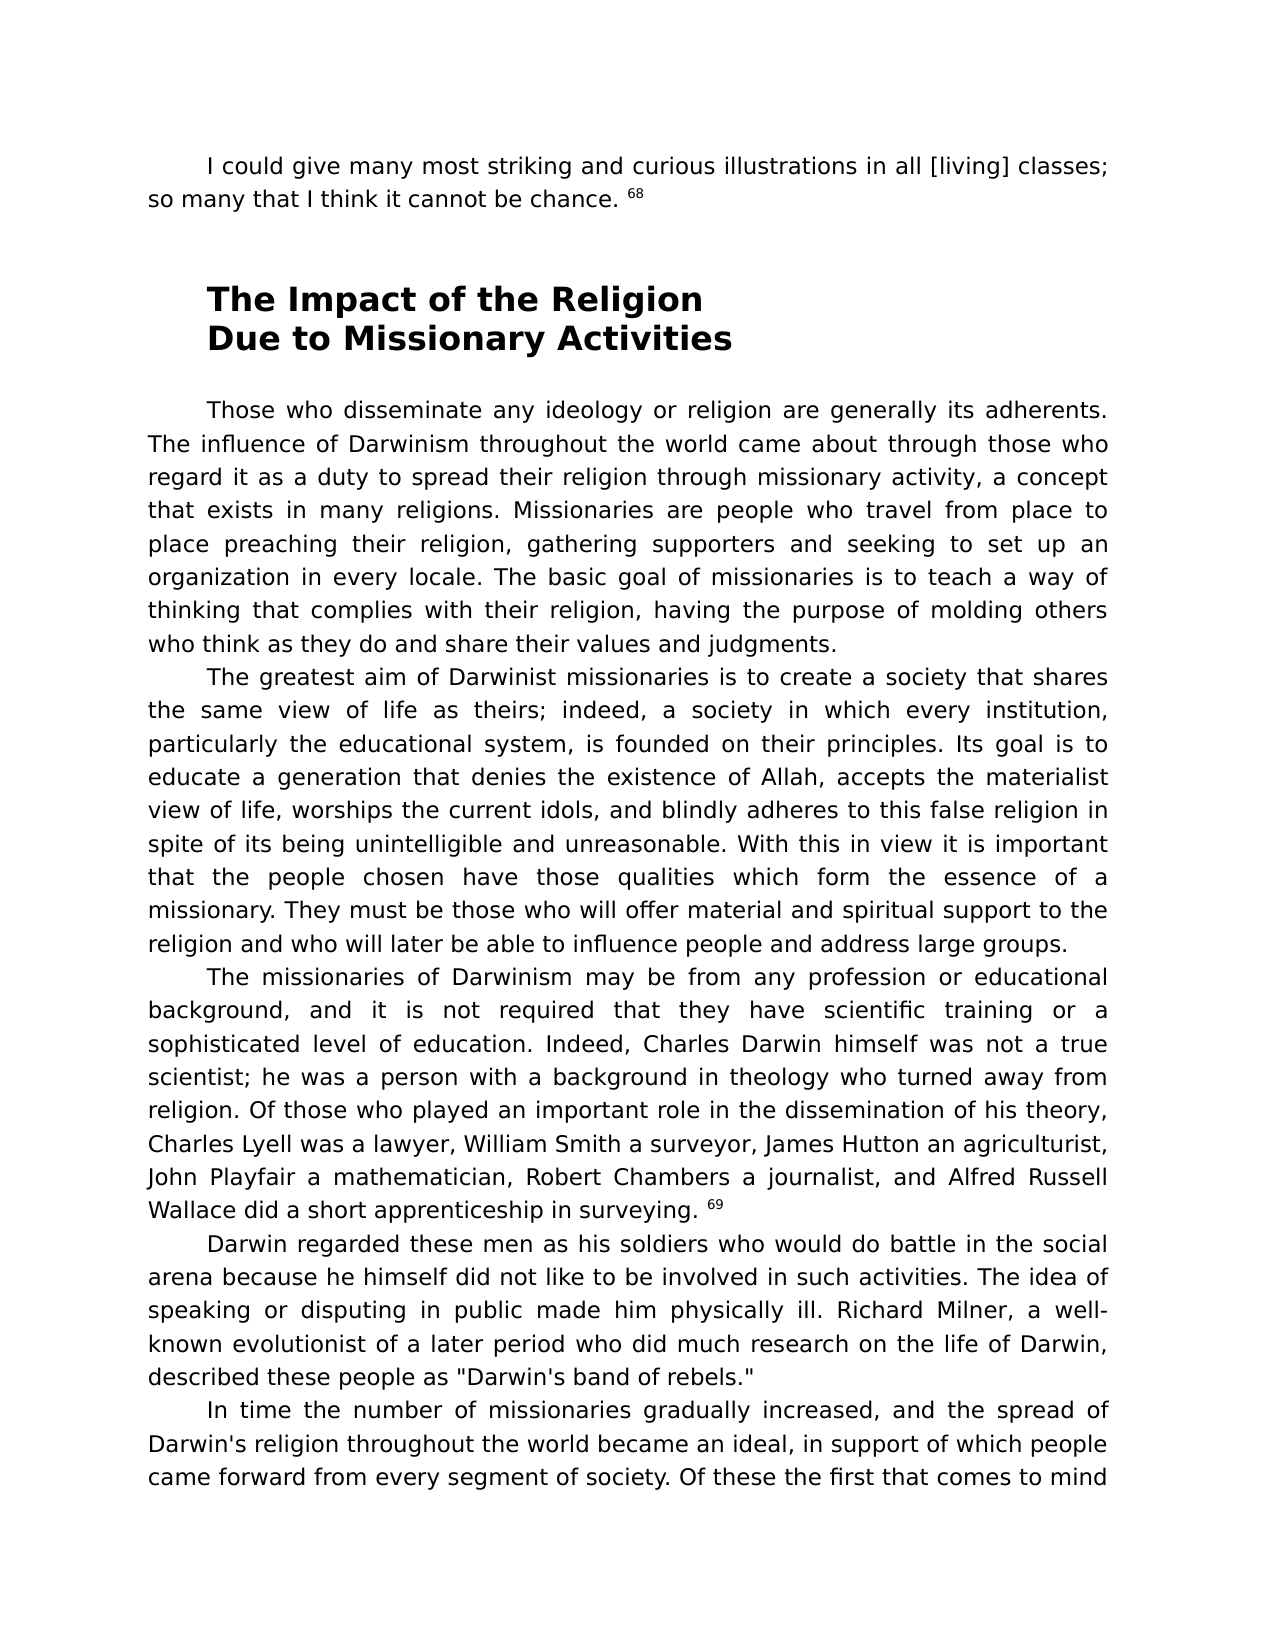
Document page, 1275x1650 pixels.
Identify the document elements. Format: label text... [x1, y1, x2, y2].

text The Impact of the Religion [148, 281, 1110, 320]
text I could give many most striking and curious illustrations in all [living] classes; so many that I think it cannot be chance. 68 [148, 148, 1110, 214]
text In time the number of missionaries gradually increased, and the spread of Darwin's religion throughout the world became an ideal, in support of which people came forward from every segment of society. Of these the first that comes to mind [148, 1392, 1110, 1492]
text The greatest aim of Darwinist missionaries is to create a society that shares the same view of life as theirs; indeed, a society in which every institution, particularly the educational system, is founded on their principles. Its goal is to educate a generation that denies the existence of Allah, accepts the materialist view of life, worships the current idols, and blindly adheres to this false religion in spite of its being unintelligible and unreasonable. With this in view it is important that the people chosen have those qualities which form the essence of a missionary. They must be those who will offer material and spiritual support to the religion and who will later be able to influence people and address large groups. [148, 659, 1110, 959]
text Darwin regarded these men as his soldiers who would do battle in the social arena because he himself did not like to be involved in such activities. The idea of speaking or disputing in public made him physically ill. Richard Milner, a well-known evolutionist of a later period who did much research on the life of Darwin, described these people as "Darwin's band of rebels." [148, 1225, 1110, 1392]
text The missionaries of Darwinism may be from any profession or educational background, and it is not required that they have scientific training or a sophisticated level of education. Indeed, Charles Darwin himself was not a true scientist; he was a person with a background in theology who turned away from religion. Of those who played an important role in the dissemination of his theory, Charles Lyell was a lawyer, William Smith a surveyor, James Hutton an agriculturist, John Playfair a mathematician, Robert Chambers a journalist, and Alfred Russell Wallace did a short apprenticeship in surveying. 69 [148, 959, 1110, 1225]
text Due to Missionary Activities [148, 320, 1110, 359]
text Those who disseminate any ideology or religion are generally its adherents. The influence of Darwinism throughout the world came about through those who regard it as a duty to spread their religion through missionary activity, a concept that exists in many religions. Missionaries are people who travel from place to place preaching their religion, gathering supporters and seeking to set up an organization in every locale. The basic goal of missionaries is to teach a way of thinking that complies with their religion, having the purpose of molding others who think as they do and share their values and judgments. [148, 392, 1110, 659]
